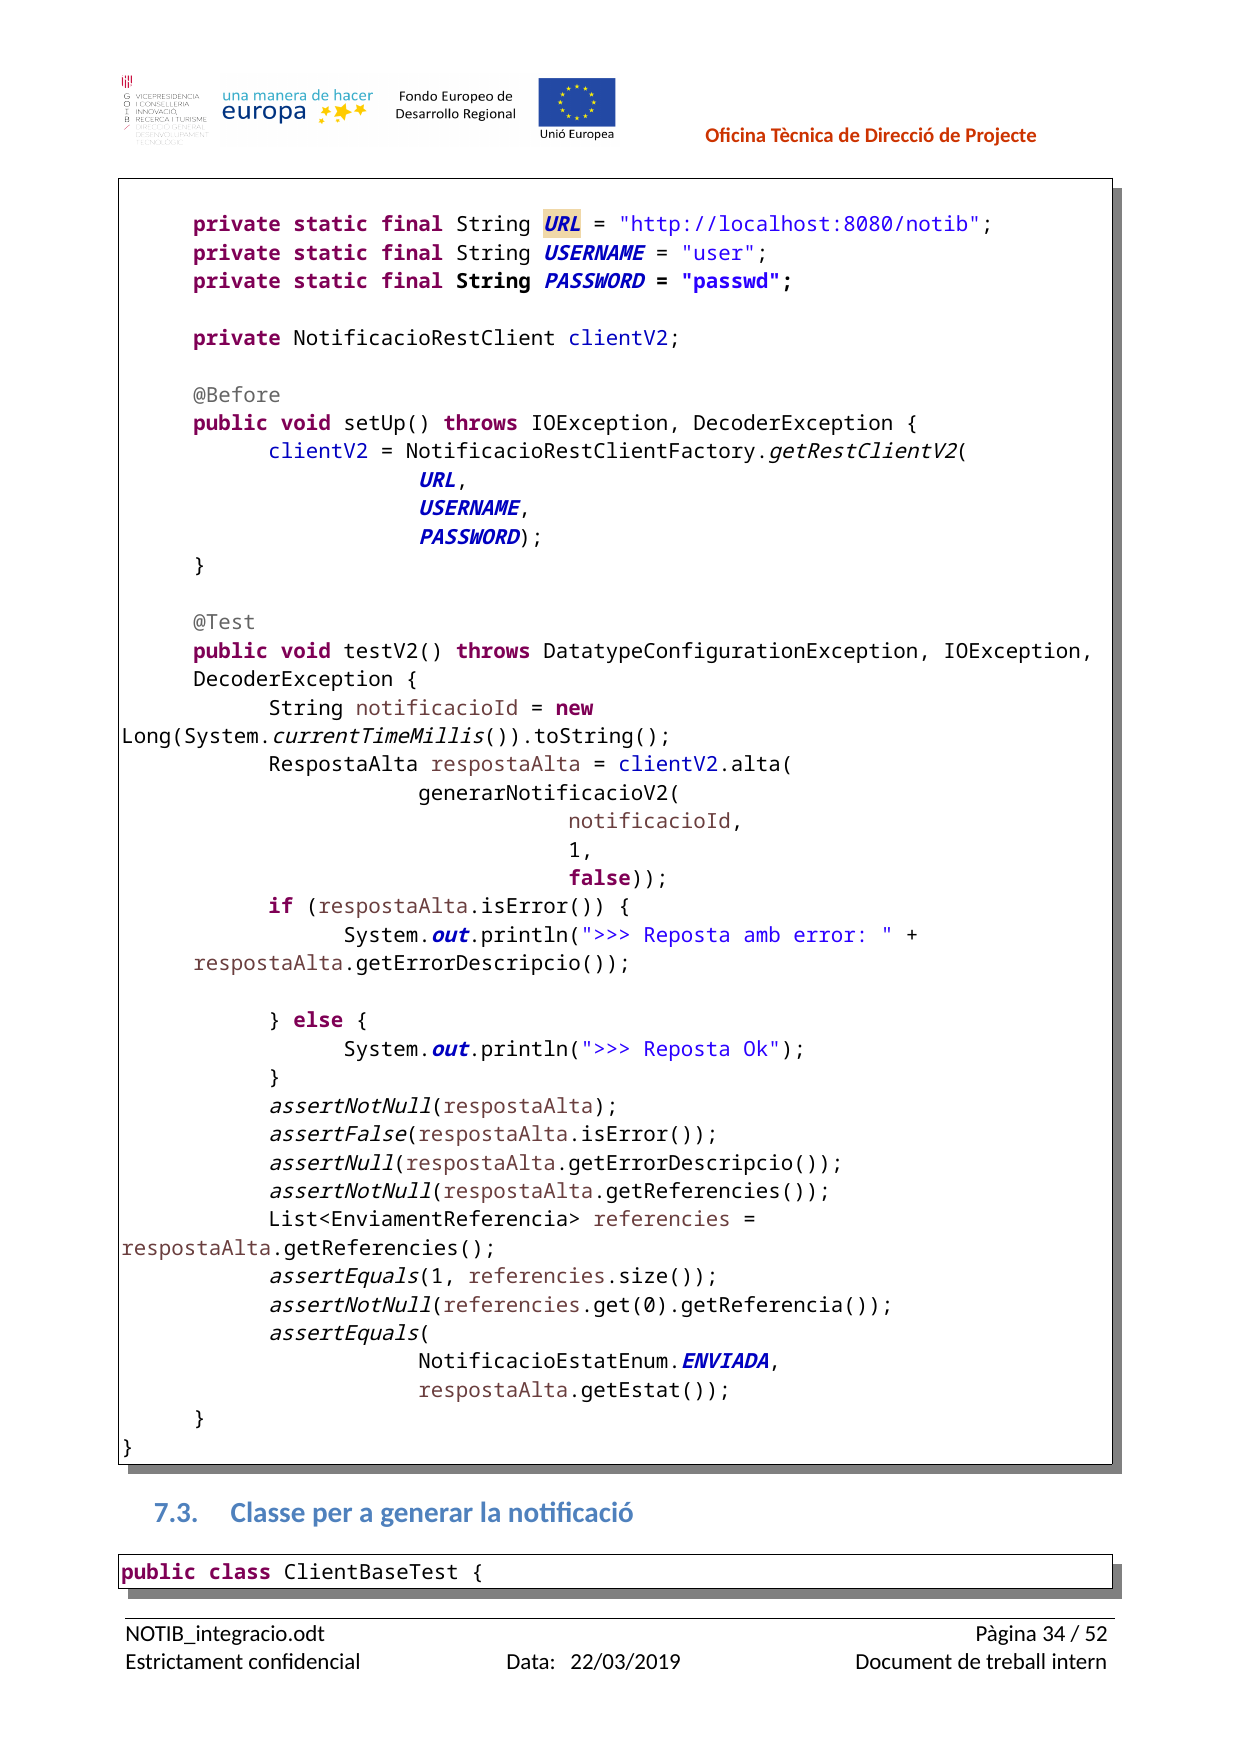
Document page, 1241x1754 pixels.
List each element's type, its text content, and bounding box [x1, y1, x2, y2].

text 1, [119, 832, 1112, 860]
text } [119, 1059, 1112, 1088]
text clientV2 = NotificacioRestClientFactory.getRestClientV2( [119, 434, 1112, 462]
text private static final String USERNAME = "user"; [119, 234, 1112, 263]
text respostaAlta.getEstat()); [119, 1372, 1112, 1401]
text assertNull(respostaAlta.getErrorDescripcio()); [119, 1144, 1112, 1173]
text URL, [119, 462, 1112, 491]
text System.out.println(">>> Reposta Ok"); [119, 1031, 1112, 1059]
text } else { [119, 1002, 1112, 1031]
text System.out.println(">>> Reposta amb error: " + respostaAlta.getErrorDescripcio()); [119, 917, 1112, 977]
text List<EnviamentReferencia> referencies = respostaAlta.getReferencies(); [119, 1201, 1112, 1258]
text public void setUp() throws IOException, DecoderException { [119, 405, 1112, 434]
text public void testV2() throws DatatypeConfigurationException, IOException, DecoderException { [119, 633, 1112, 689]
text notificacioId, [119, 803, 1112, 832]
text assertEquals( [119, 1315, 1112, 1344]
text USERNAME, [119, 491, 1112, 519]
picture [219, 73, 621, 147]
text } [119, 547, 1112, 579]
text private NotificacioRestClient clientV2; [119, 320, 1112, 351]
text @Test [119, 604, 1112, 633]
text assertFalse(respostaAlta.isError()); [119, 1116, 1112, 1144]
text public class ClientBaseTest { [119, 1555, 1112, 1588]
subtitle Classe per a generar la notificació [153, 1494, 1122, 1530]
picture [118, 73, 213, 147]
text @Before [119, 377, 1112, 405]
text assertNotNull(respostaAlta); [119, 1088, 1112, 1116]
text assertNotNull(respostaAlta.getReferencies()); [119, 1173, 1112, 1201]
text false)); [119, 860, 1112, 889]
text private static final String PASSWORD = "passwd"; [119, 263, 1112, 294]
text RespostaAlta respostaAlta = clientV2.alta( [119, 746, 1112, 775]
text assertEquals(1, referencies.size()); [119, 1258, 1112, 1287]
text } [119, 1429, 1112, 1463]
text generarNotificacioV2( [119, 775, 1112, 803]
text private static final String URL = "http://localhost:8080/notib"; [119, 206, 1112, 234]
text if (respostaAlta.isError()) { [119, 889, 1112, 917]
text PASSWORD); [119, 519, 1112, 547]
text assertNotNull(referencies.get(0).getReferencia()); [119, 1287, 1112, 1315]
text NotificacioEstatEnum.ENVIADA, [119, 1344, 1112, 1372]
text String notificacioId = new Long(System.currentTimeMillis()).toString(); [119, 689, 1112, 746]
text } [119, 1401, 1112, 1429]
